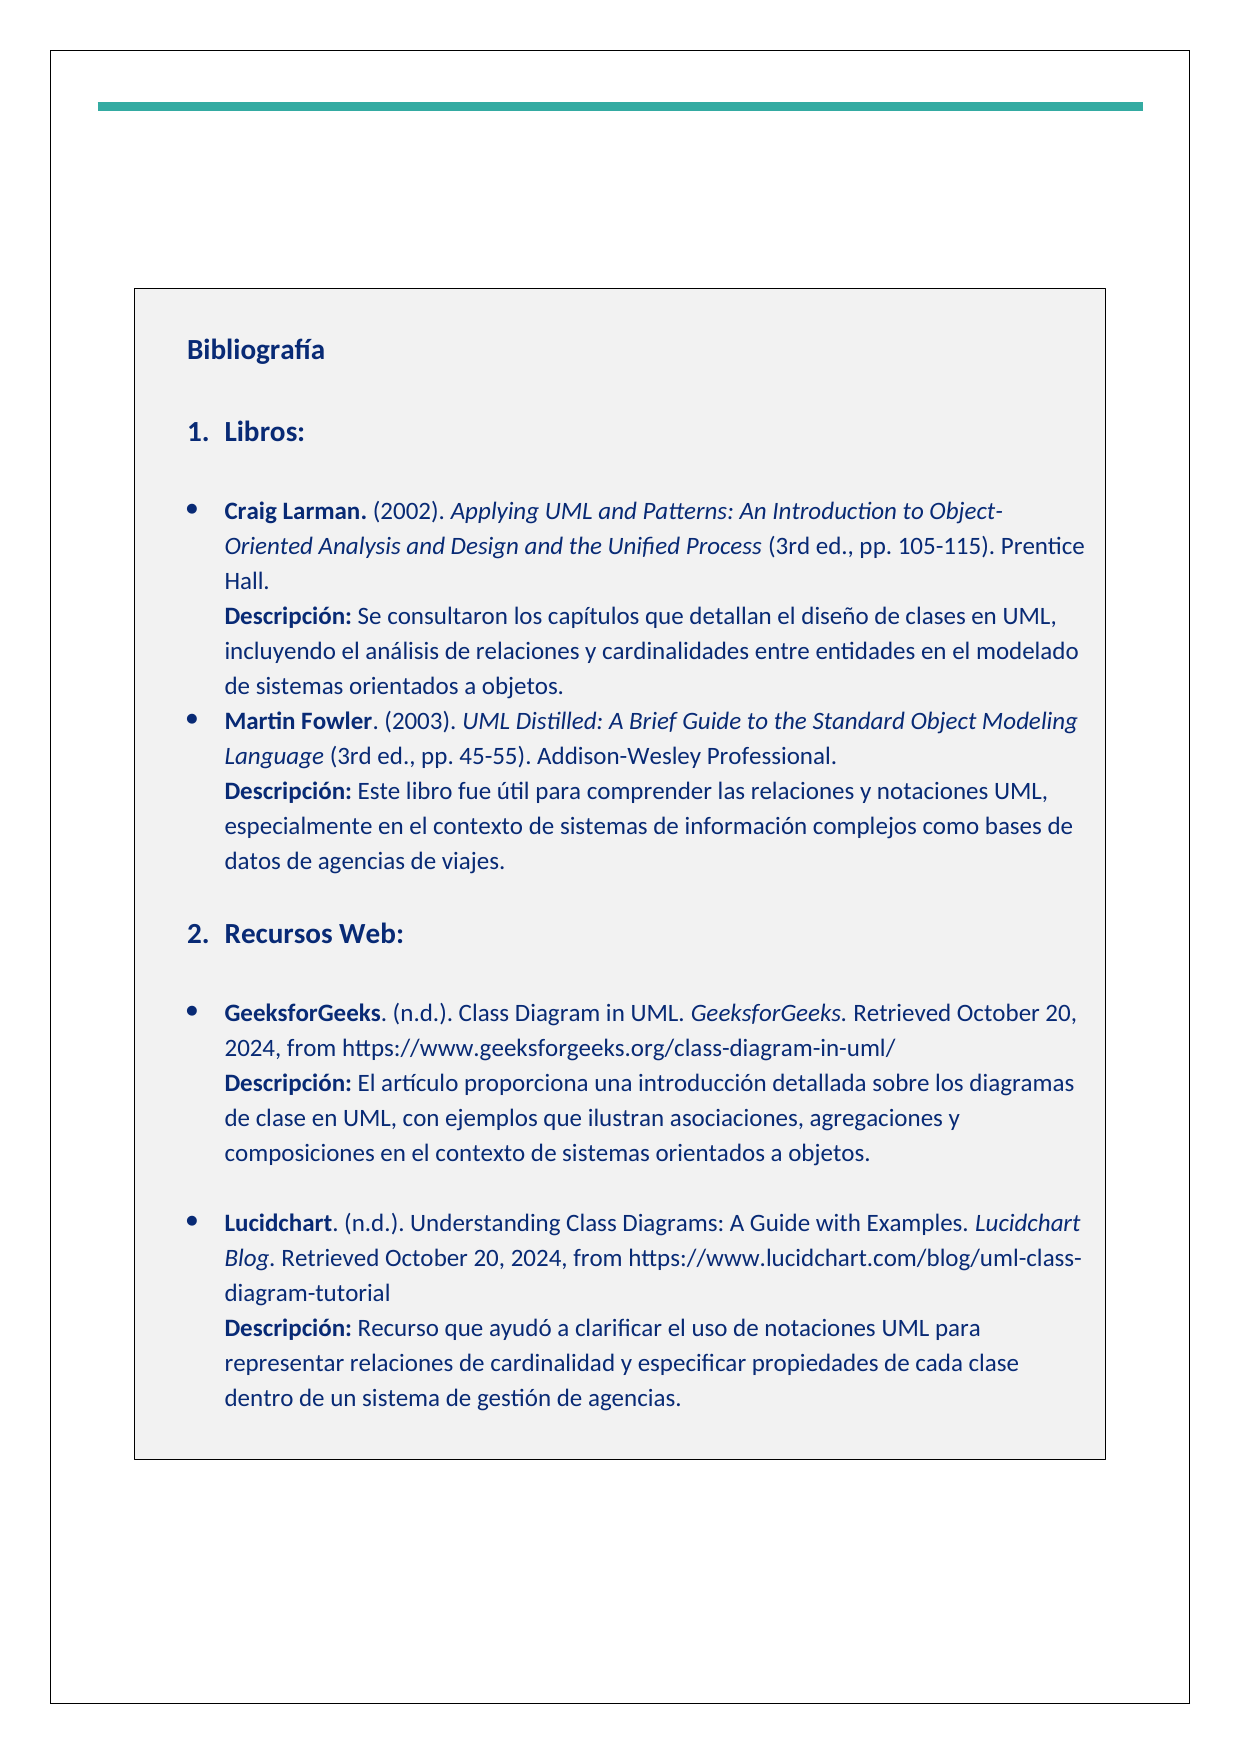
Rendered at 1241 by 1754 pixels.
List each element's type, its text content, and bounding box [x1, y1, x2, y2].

list Craig Larman. (2002). Applying UML and Patterns: An Introduction to Object-Oriented Analysis and Design and the Unified Process (3rd ed., pp. 105-115). Prentice Hall. [187, 495, 1091, 596]
list Libros: [187, 413, 1091, 449]
text Bibliografía [149, 331, 1091, 367]
text Descripción: Este libro fue útil para comprender las relaciones y notaciones UML, especialmente en el contexto de sistemas de información complejos como bases de datos de agencias de viajes. [224, 775, 1091, 876]
list GeeksforGeeks. (n.d.). Class Diagram in UML. GeeksforGeeks. Retrieved October 20, 2024, from https://www.geeksforgeeks.org/class-diagram-in-uml/ [187, 997, 1091, 1063]
list Lucidchart. (n.d.). Understanding Class Diagrams: A Guide with Examples. Lucidchart Blog. Retrieved October 20, 2024, from https://www.lucidchart.com/blog/uml-class-diagram-tutorial [187, 1207, 1091, 1308]
text Descripción: Recurso que ayudó a clarificar el uso de notaciones UML para representar relaciones de cardinalidad y especificar propiedades de cada clase dentro de un sistema de gestión de agencias. [224, 1312, 1091, 1413]
list Recursos Web: [187, 915, 1091, 951]
text Descripción: Se consultaron los capítulos que detallan el diseño de clases en UML, incluyendo el análisis de relaciones y cardinalidades entre entidades en el modelado de sistemas orientados a objetos. [224, 600, 1091, 701]
list Martin Fowler. (2003). UML Distilled: A Brief Guide to the Standard Object Modeling Language (3rd ed., pp. 45-55). Addison-Wesley Professional. [187, 705, 1091, 771]
text Descripción: El artículo proporciona una introducción detallada sobre los diagramas de clase en UML, con ejemplos que ilustran asociaciones, agregaciones y composiciones en el contexto de sistemas orientados a objetos. [224, 1067, 1091, 1168]
